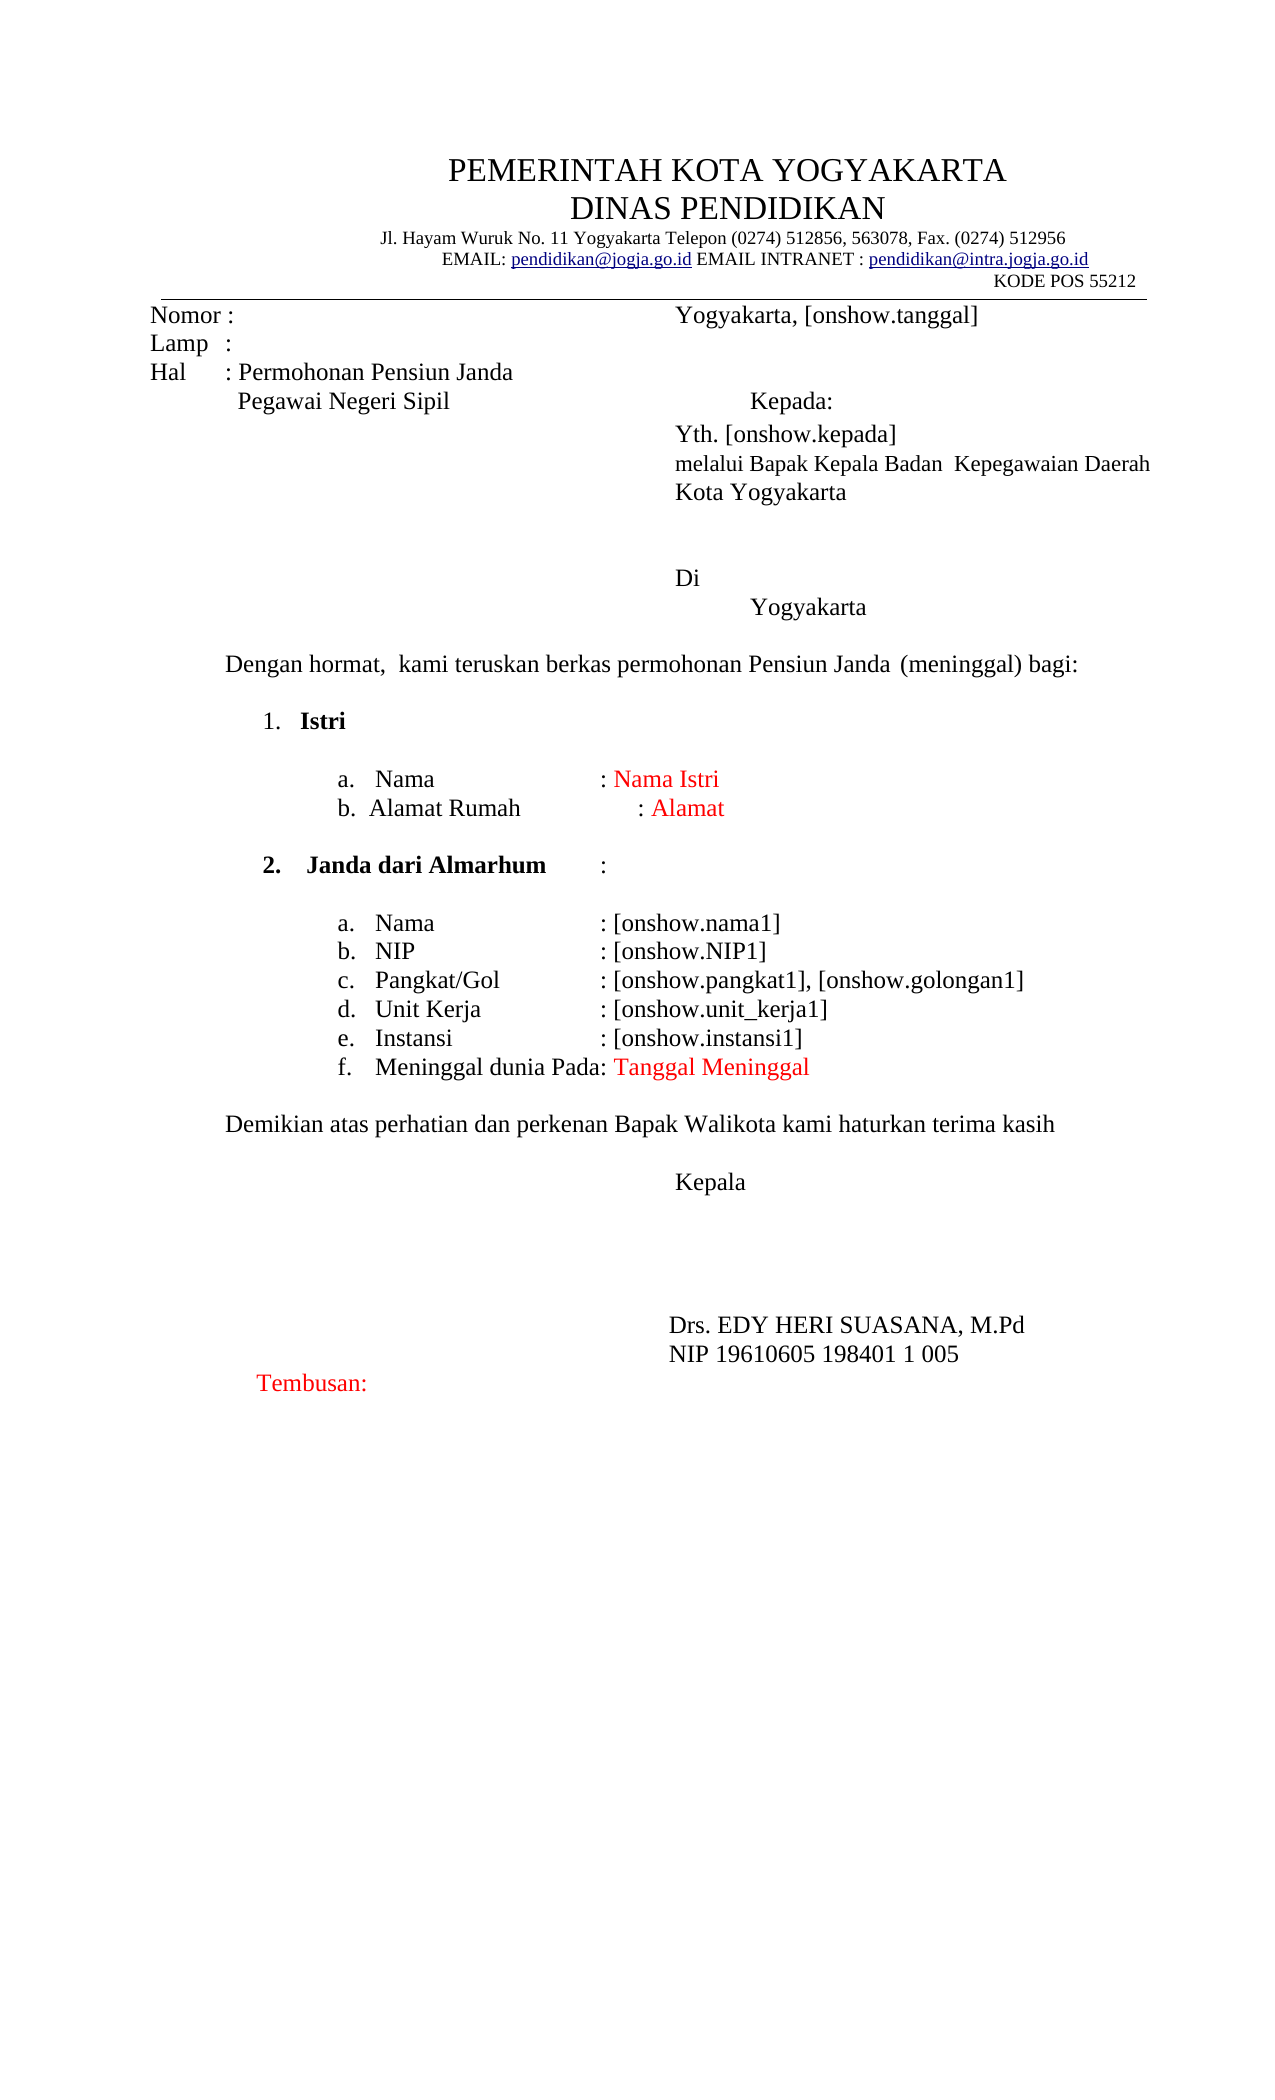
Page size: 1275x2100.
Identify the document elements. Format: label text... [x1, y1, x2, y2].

text Lamp : [150, 328, 1162, 357]
text b. Alamat Rumah : Alamat [337, 793, 1162, 822]
text Nomor : Yogyakarta, [onshow.tanggal] [150, 300, 1162, 328]
list Unit Kerja : [onshow.unit_kerja1] [337, 994, 1162, 1023]
list Istri [262, 707, 1162, 735]
table_header [161, 150, 308, 299]
list Nama : Nama Istri [337, 764, 1162, 793]
list NIP : [onshow.NIP1] [337, 937, 1162, 965]
table_header PEMERINTAH KOTA YOGYAKARTA DINAS PENDIDIKAN Jl. Hayam Wuruk No. 11 Yogyakarta Telepon (0274) 512856, 563078, Fax. (0274) 512956 EMAIL: pendidikan@jogja.go.id EMAIL INTRANET : pendidikan@intra.jogja.go.id KODE POS 55212 [308, 150, 1147, 299]
list Nama : [onshow.nama1] [337, 908, 1162, 937]
text Yth. [onshow.kepada] melalui Bapak Kepala Badan Kepegawaian Daerah Kota Yogyakarta Di [150, 419, 1162, 592]
text Demikian atas perhatian dan perkenan Bapak Walikota kami haturkan terima kasih [150, 1109, 1162, 1138]
list Janda dari Almarhum : [262, 850, 1162, 879]
text Pegawai Negeri Sipil Kepada: [150, 386, 1162, 415]
list Pangkat/Gol : [onshow.pangkat1], [onshow.golongan1] [337, 965, 1162, 994]
text Kepala [150, 1167, 1162, 1195]
text Hal : Permohonan Pensiun Janda [150, 357, 1162, 386]
text Drs. EDY HERI SUASANA, M.Pd NIP 19610605 198401 1 005 [150, 1310, 1162, 1368]
text Tembusan: [150, 1368, 1162, 1397]
list Meninggal dunia Pada : Tanggal Meninggal [337, 1052, 1162, 1080]
text Yogyakarta [150, 592, 1162, 620]
text Dengan hormat, kami teruskan berkas permohonan Pensiun Janda (meninggal) bagi: [150, 649, 1162, 678]
list Instansi : [onshow.instansi1] [337, 1023, 1162, 1052]
